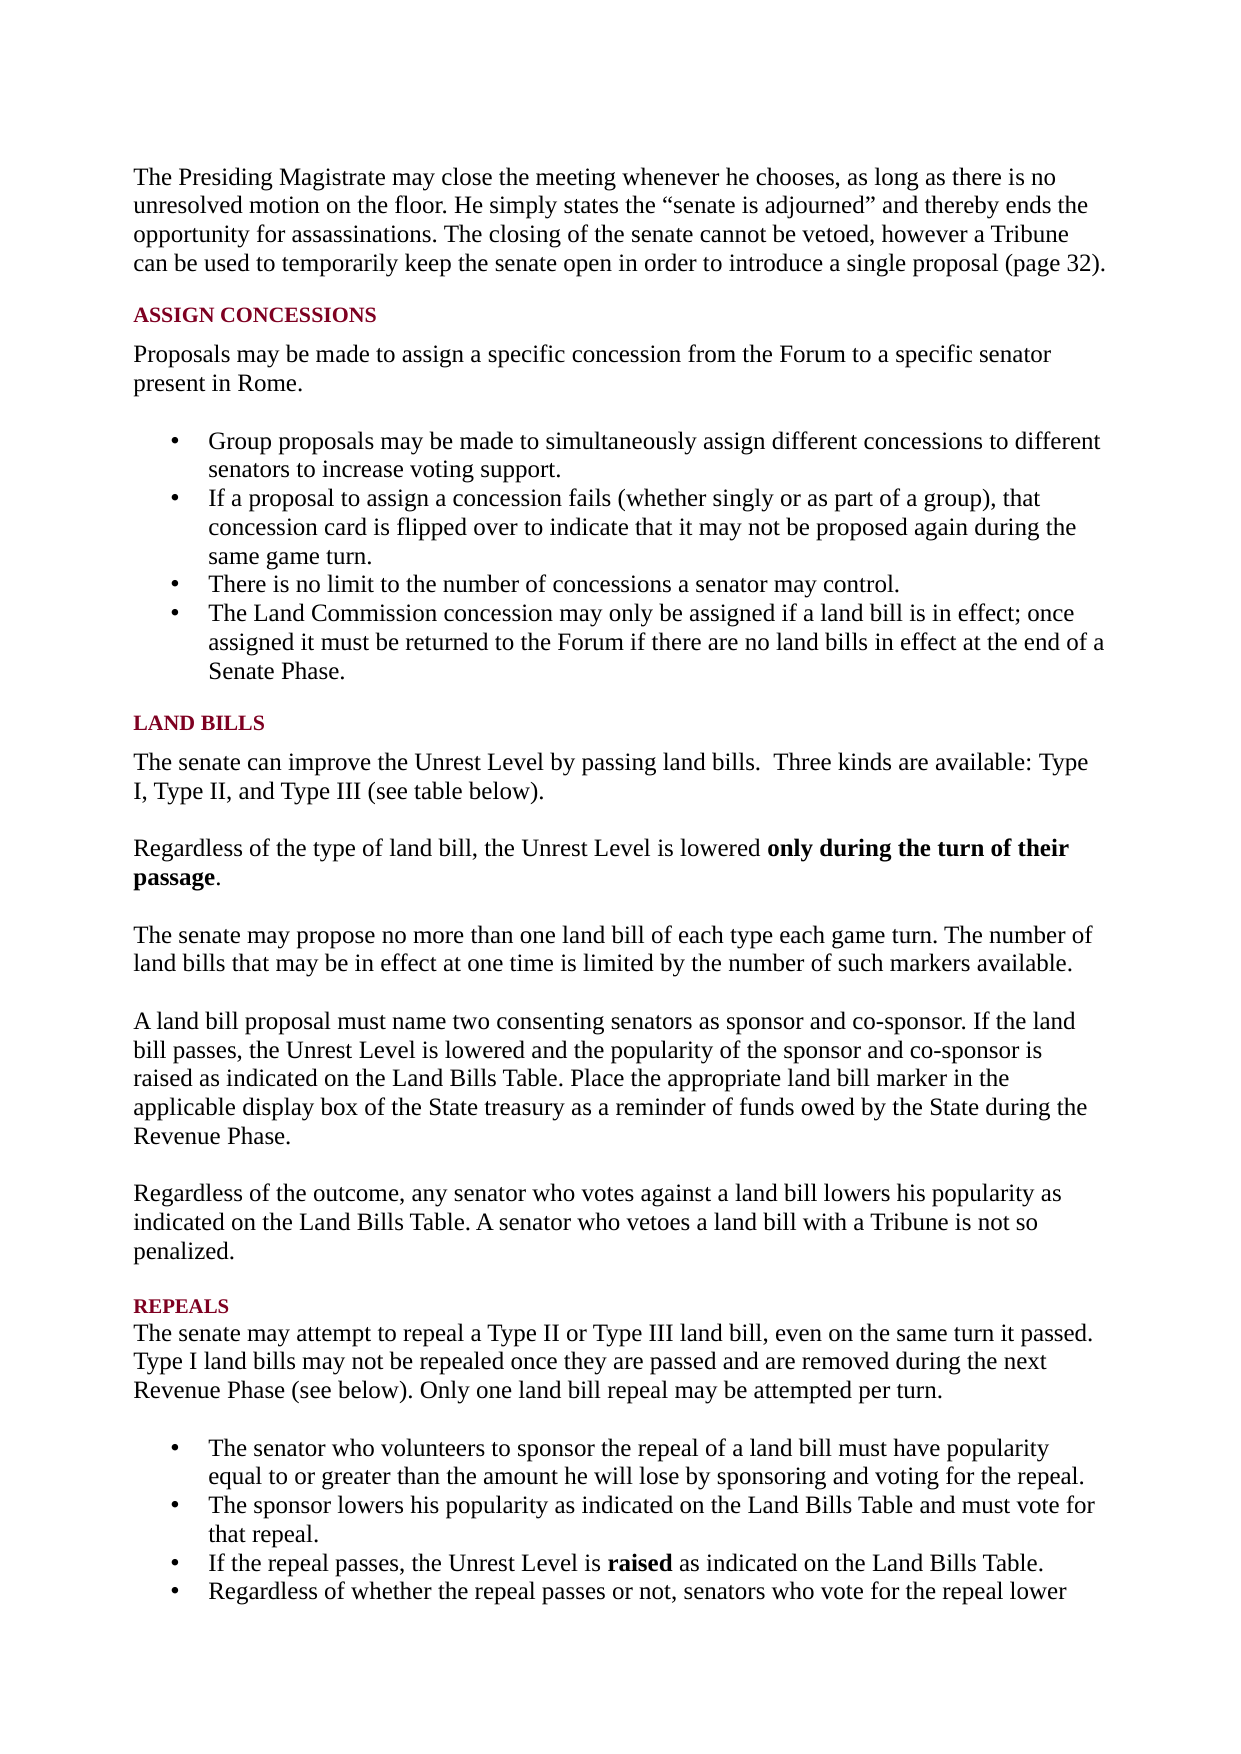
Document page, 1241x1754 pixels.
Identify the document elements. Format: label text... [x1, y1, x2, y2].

table_header The Senate Phase is the heart of the game. While senate is in session, players will put forward a variety of proposals which will then be voted on by senators and enacted if passed. All senators in Rome (i.e. everyone except governors, Proconsuls, captives and rebel senators) must attend the senate session. The senate is convened the moment the State of the Republic dice are thrown in the Population Phase. EXCEPTION: If the results cause the people to revolt and all the players to lose then there is no Senate Phase. HIGHEST RANKING AVAILABLE OFFICIAL (HRAO) The HRAO is the highest ranking official in Rome. The order of precedence is listed on their office marker: If none of these officials are available due to death or absence from Rome, the senator with the most influence opens the meeting (using oratory ratings and then lowest ID# to break ties). PRESIDING MAGISTRATE The HRAO is typically the Presiding Magistrate except: during prosecutions after stepping down as a result of a unanimous proposal defeat (see Unanimous Defeat page 30) The Presiding Magistrate has complete control over the procedures of the senate and conducts all business. He may recognize senators in any order he wishes and may call for the votes of each faction in any order. He alone makes nominations and proposals without the use of a Tribune card (see sidebar), and he may break off discussion on any proposal by calling for an immediate vote. Any player who ignores his demand for an immediate vote is considered to have abstained and loses his right to vote on that proposal. After all elections (including governors) and prosecutions he may close the meeting at any time there is no unresolved proposal on the floor by stating “the senate is adjourned”. If the Presiding Magistrate dies as a result of an assassination or prosecution, the next HRAO becomes Presiding Magistrate. CONSULS The first act of any Presiding Magistrate must be to conduct elections for new Consuls from among the ranks of aligned senators in Rome. He must nominate candidates in pairs. Any pair of candidates that is defeated may not be nominated again that turn as the same pair, but the individuals making up the defeated pair may be nominated again as part of a new pair. Candidates are elected or defeated as a pair; one cannot be elected while the other is defeated in the same vote. The current Consuls and Dictator (if any) may not be elected Consul this turn until the Tradition Erodes law is passed. A senator may not hold two offices simultaneously, but the current Censor or Master of Horse may be elected Consul with the understanding that he will not continue to serve in his existing office. Nominations continue until two Consuls are elected or until only one possible pair of candidates remains, in which case this final pair is automatically appointed Consuls. The newly elected Consuls: decide amongst themselves who will be Rome Consul. If they cannot agree, they dice off for the choice of office. place the appropriate Consul markers on their respective cards. immediately increase their influence by +5. The new Rome Consul becomes Presiding Magistrate and takes over conduct of the meeting. The outgoing Consuls receive Prior Consul markers. If a Dictator and Master of Horse exist, they lose their offices and the Dictator gains a Prior Consul marker. DICTATOR A Dictator may be elected or appointed immediately after the consular elections if and only if Rome is facing one of the following dire situations: 3 or more active wars or a war with a combined land and fleet strength of at least 20. A Naval Victory marker reduces the naval strength of a war to zero for this purpose. To be eligible for Dictator, a senator must be aligned, in Rome and not holding any office except Censor. The Consuls, acting together, may appoint any eligible senator on whom they can agree Dictator. If there is only one Consul present because the other has been assassinated, he may act alone to appoint a Dictator. Appointment of a Dictator may not be vetoed with a Tribune. If the Consuls cannot agree to appoint a Dictator, the senate may immediately elect a Dictator if the Presiding Magistrate calls for such elections (which may be vetoed). A Dictator may also be proposed via the use of a Tribune at this time (after the Consuls decline to make a joint appointment). The Presiding Magistrate or anyone with a Tribune may continue to try to elect a Dictator even after multiple failures. However, once a Censor is elected a Dictator nomination may no longer be put forth (even with a Tribune). The new Dictator: becomes Presiding Magistrate takes the Dictator marker increases his influence by +7 appoints as his Master of Horse any aligned senator in Rome not already holding an office except Censor The new Master of Horse: takes the Master of Horse marker increases his influence by +3 The Dictator's proposals cannot be vetoed, though all proposals must still be voted upon normally. The term of the Dictator and his Master of Horse lasts until the consular elections of the next game turn, at which time both the Dictator and his Master of Horse must immediately surrender their offices and the Dictator (not the Master of Horse) takes a Prior Consul marker. EXCEPTION: The Dictator (and Master of Horse) are in revolt. The Dictator (or another senator) may immediately be appointed or elected Dictator again, assuming the active war requirements are met. MASTER OF HORSE Whenever the Dictator commands an army or fleet he is accompanied by his Master of Horse. The Master of Horse must accompany the Dictator on campaigns and cannot act independently of the Dictator unless: the Dictator dies in combat or the Master of Horse loyally follows the Dictator into revolt The Dictator’s military rating for any combat is the sum of his military rating and that of his Master of Horse. The Master of Horse also adds to the commander’s military rating in a naval battle (reflecting the greater efficiency of a unified command), but cannot be used to nullify a Disaster or Standoff result in any battle. If victorious in a war, the Dictator receives the usual increase in his influence and popularity, and the Master of Horse gets nothing. If the Dictator is defeated, the Master of Horse is killed along with him. The Master of Horse can also be killed by a mortality chit draw during a battle result. CENSOR Once the new Consuls (and possibly a Dictator) have been established, the Presiding Magistrate conducts elections for Censor. Candidates must have a Prior Consul marker and be an aligned senator in Rome. The Censor may succeed himself. If only one eligible candidate of consular experience is available (as usually happens on the first turn), he is elected automatically. If there are no senators with consular experience present in the senate and free of other offices, the election for Censor is temporarily thrown open to all aligned senators in Rome. The new Censor: takes the Censor marker increases his influence by +5 becomes temporary Presiding Magistrate in order to conduct any prosecutions PROSECUTIONS Once elected, a new Censor has two options: declare no prosecutions and return conduct of the meeting to the Presiding Magistrate announce a prosecution He may conduct up to two minor or one major prosecution each turn in addition to any special prosecutions of assassins (page 40). During prosecutions the Censor is the Presiding Magistrate and conducts all voting. If he suffers a unanimous defeat, he may either lose one influence (to a minimum of 0) or hand control of the meeting back to the normal Presiding Magistrate and end all prosecutions. A Censor may not prosecute himself. Only senators in Rome may be prosecuted. If the Censor dies as a result of an assassination while the prosecutions are ongoing, all unresolved prosecutions fail and the HRAO becomes the Presiding Magistrate. A senator with any of the following is eligible for a minor prosecution: a minor (“Corrupt” side) corruption marker a major (“Major” side) corruption marker the corrupt portion of a concession revealed To be eligible for a major prosecution the accused must hold a major corruption marker, which means that the senator held a major office last turn. The Censor must appoint a consenting senator to be Prosecutor for each prosecution. The Prosecutor can be any senator in Rome, provided it is not the Censor himself or the accused. TRIAL The Censor calls for votes. Voting against the prosecution is a vote against conviction. Voting for the prosecution is a vote for conviction. During a prosecution the accused receives additional votes equal to his influence. POPULAR APPEAL A senator accused in a prosecution may appeal to the people when his faction is called upon to vote. Popular Appeal Result = 2d6 + Accused's Popularity Note that the accused's popularity may be positive or negative. The result is found on the Popular Appeal Table on the game board: Accused Freed - ends the prosecution with an acquittal, and one mortality chit for each number by which the modified roll exceeds 11 is drawn to see if either the Censor and/or the Prosecutor (the only two vulnerable to the chit draw) is killed by a mob enraged over this obvious frame-up. Positive Votes - are added to the votes “against” conviction. Negative Votes - are added to the votes “for” conviction. Accused Killed - the populace is so disgusted by the self-serving rhetoric of the accused that they kill him themselves. If the accused is killed in this way, the accused is considered to have been guilty, and the prosecutor still gains his Prior Consul marker (if any) and half of his influence, as usual (see below). A senator who makes a popular appeal and is not killed as a result may play a Tribune to veto the prosecution after discovering the result of his appeal. A Tribune may be played by anyone to veto the prosecution. The vetoed prosecution still counts towards the Censor’s total allowed prosecutions this Senate Phase. A prosecution is not considered to be a proposal and therefore cannot be proposed with a Tribune. TRIAL OUTCOMES If the prosecution fails, the accused goes free and may not be prosecuted again this turn for the same reason. If convicted of a minor prosecution, the accused: loses 5 popularity (which can become negative) loses 5 influence (to a minimum of 0) loses any Prior Consul marker must return all of his concessions to the Forum The Prosecutor: adds half of the influence lost by the accused (rounded up) to his own influence gains a Prior Consul marker If convicted of a major prosecution, the accused: is executed The Prosecutor: adds half of the influence that would have been lost by the accused to his own influence, had the accused been convicted of a minor prosecution (see above) and not killed gains a Prior Consul marker Upon completion of his prosecutions, the Censor turns the meeting back to the normal Presiding Magistrate, and all corruption markers are removed from senators. Armaments and Shipbuilding concessions should be readjusted to hide the corrupt bar, indicating that these senators cannot be prosecuted next turn unless they take money from their concession again. GOVERNORSHIPS When a province is created, place its card in the Forum - undeveloped (yellow-bordered) side up. Each province in the Forum has a governorship that the senate must fill from among its membership during the next Senate Phase. Elections for all open governorships are conducted immediately after prosecutions and before conducting other business. Elections continue until a governor is selected or there is only one eligible candidate remaining. When a governor is elected, the province card is placed with his senator card, and he must leave Rome immediately without participating in any remaining senate votes. This departure is figurative, there is no actual removal of the governor about the play area. Elections for multiple governorships, including recalls (see below), may be held simultaneously so that governors will be elected (or rejected) in tandem and depart at the same time, but no other proposal may be added to the same vote. The holder of a major office may not be proposed as a governor. An unaligned senator in the Forum may be elected governor, but is removed from the Forum and becomes immune to persuasion attempts until his return to Rome, when he is again placed in the Forum. He collects taxes for the state but does not take provincial spoils from the province. All governorships are for a period of three turns. The term dial is adjusted at the end of the Revenue Phase (page 23). When the term dial drops below 1, the governor returns to Rome. He may not be re-elected to that or another governorship without his consent during the turn of his return unless there are no other eligible candidates in Rome. Likewise, a newly recalled governor may not be sent out again on the same turn he was recalled without his consent unless there are no other eligible candidates in Rome. RECALLS A governor may be recalled immediately by electing a new governor, provided the recalled governor was not elected this same turn. The replacement governor inherits the province with the term dial reset for three turns. Recalled governors that have a corruption marker keep it until the prosecution step of the next Senate Phase. At the end of the Senate Phase, all provinces must have a governor. If a governor dies during the Senate Phase after all vacant governorships have been assigned another governor must be elected at the earliest opportunity. A province without a governor does not generate or lose money for the state, nor can it be developed. Therefore, a new province never generates State taxes during its first turn of existence because it has no governor during that Revenue Phase. OTHER BUSINESS The Presiding Magistrate may now conduct other business by proposing whatever motions he wishes. Each proposal may consist of only one kind of proposal at a time. For example, a proposal could not group a land bill with a concession vote to increase the chances of passage. Proposals of the same type may always be grouped together. EXCEPTION: Land bills (page 37) The Presiding Magistrate may close the meeting whenever he chooses, as long as there is no unresolved motion on the floor. He simply states the “senate is adjourned” and thereby ends the opportunity for assassinations. The closing of the senate cannot be vetoed, however a Tribune can be used to temporarily keep the senate open in order to introduce a single proposal (page 32). ASSIGN CONCESSIONS Proposals may be made to assign a specific concession from the Forum to a specific senator present in Rome. Group proposals may be made to simultaneously assign different concessions to different senators to increase voting support. If a proposal to assign a concession fails (whether singly or as part of a group), that concession card is flipped over to indicate that it may not be proposed again during the same game turn. There is no limit to the number of concessions a senator may control. The Land Commission concession may only be assigned if a land bill is in effect; once assigned it must be returned to the Forum if there are no land bills in effect at the end of a Senate Phase. LAND BILLS The senate can improve the Unrest Level by passing land bills. Three kinds are available: Type I, Type II, and Type III (see table below). Regardless of the type of land bill, the Unrest Level is lowered only during the turn of their passage. The senate may propose no more than one land bill of each type each game turn. The number of land bills that may be in effect at one time is limited by the number of such markers available. A land bill proposal must name two consenting senators as sponsor and co-sponsor. If the land bill passes, the Unrest Level is lowered and the popularity of the sponsor and co-sponsor is raised as indicated on the Land Bills Table. Place the appropriate land bill marker in the applicable display box of the State treasury as a reminder of funds owed by the State during the Revenue Phase. Regardless of the outcome, any senator who votes against a land bill lowers his popularity as indicated on the Land Bills Table. A senator who vetoes a land bill with a Tribune is not so penalized. REPEALS The senate may attempt to repeal a Type II or Type III land bill, even on the same turn it passed. Type I land bills may not be repealed once they are passed and are removed during the next Revenue Phase (see below). Only one land bill repeal may be attempted per turn. The senator who volunteers to sponsor the repeal of a land bill must have popularity equal to or greater than the amount he will lose by sponsoring and voting for the repeal. The sponsor lowers his popularity as indicated on the Land Bills Table and must vote for that repeal. If the repeal passes, the Unrest Level is raised as indicated on the Land Bills Table. Regardless of whether the repeal passes or not, senators who vote for the repeal lower their popularity accordingly. Payment for land bills is made during the Revenue Phase by subtracting the costs of any current land bills from the State treasury. Remove the Type I land bill marker after payment is made. ASSASSINATION OF SPONSORS Whenever both the sponsor and co-sponsor of a land bill are from the same faction, they risk assassination (page 40). Any time prior to the end of the vote on the land bill, one senator may attempt an assassination of either the sponsor or co-sponsor by rolling on the Assassination Table. If caught, that senator is killed. However, there are no further consequences to his faction as would normally accrue due to a caught assassin. Regardless of the outcome, the vote on the land bill continues. RECRUITMENT OF FORCES The senate may vote to raise or disband forces. The maximum number of legions and fleets the Republic may have as active forces is 25 of each. The number to be raised must be specified in the original proposal. Theater and commander must be the subject of subsequent proposals. Forces raised are taken from the Force Pool on the game board and placed in Italy (i.e. the Active Forces boxes). The State treasury must immediately pay 10 talents for each new unit raised. A legion/ fleet cannot be disbanded and rebuilt in the same Senate Phase. The senate may only vote to disband units located in Rome. CONCESSION GAINS Any senator who holds the Armaments or Ship Building concessions must immediately collect the income listed on the concession when legions or ships are built. Senators taking money in this way slide the concession out to reveal the printed corrupt bar listed on the card. This indicates that the senator is liable to a minor prosecution during the next Senate Phase (page 33). DEPLOYMENT OF FORCES The senate may send a commander and a specific group of forces in the Active Forces boxes to attack any available active, inactive or imminent war. The senate may not send a force to fight a war unless it is supported by the number of fleets required by that war card. Multiple forces may even be sent against the same war. When a measure to send a force away passes, those units are placed on the commander’s card, and he is immediately considered absent from Rome and placed overlapping the war. The Field Consul, the Rome Consul and the Dictator (with the Master of Horse) can all be sent to war with the only limitation being that the Field Consul must be sent to war before (or in conjunction with) the Rome Consul. These proposals may be made separately or in a package. The passage of any measure sending the Presiding Magistrate to war ends the Senate Phase. Consequently, a player wishing to enact some other proposal during that Senate Phase may play a Tribune card before or during his turn to vote on sending the Presiding Magistrate away - not as a veto, but as a measure to suspend the vote until after his proposal has been acted upon. If the proposal put forth from this Tribune results in making the suspended deployment proposal invalid (e.g. the troops no longer exist, etc…), the suspended proposal automatically fails. The senate may send more than one army under different commanders to fight the same war. However, if they do so, each army must attack separately, one at a time, until the war is defeated or all armies have attacked. The advantage of sending separate armies to fight a single war is that each Disaster/Standoff number can only be applied once a turn. EXAMPLE: An end result of 14 would result in a disaster for the first battle resolution, but a subsequent end result of 14 for a different force on the same turn would not be considered a disaster. MINIMUM FORCES The senate may not propose to send a senator to fight a war without his consent unless the combined strength of his force (including his military rating) is equal to or greater that of the war and any applicable leader. If as a result of losses sustained in a previous turn, a Proconsul’s force falls beneath that of the opposing war, he has no such right of refusal and must attack again the following turn. EXCEPTION: Automatic recalls – see below. REINFORCEMENTS The senate may send additional forces to a commander during the Senate Phase. If a Proconsul has no legions left or insufficient fleets to prosecute the war, he must be reinforced or he will be automatically recalled at the end of the current Senate Phase (see Automatic Recalls, below). A commander that left Rome in the current Senate Phase may not be reinforced. RECALL OF COMMANDERS / FORCES The senate may vote to recall or replace any commander who was not victorious during the previous Combat Phase. He returns to Rome immediately and his forces are placed in the Active Forces boxes unless a replacement commander is sent to take his place as part of the recall. The senate may also recall part of a force to Rome, leaving the rest with its commander in the field, providing the recall follows the standard minimum forces rules (see above). The senate may not recall a commander or forces attached to a commander that were deployed during the current Senate Phase nor a commander or troops attached to that commander if already reinforced in the current Senate Phase. The senate may not recall legions from a Proconsul without his consent that will reduce the strength of his force to less than that of his war and any applicable leaders. AUTOMATIC RECALLS Once the senate is closed, all Proconsuls who have insufficient fleet support, no legions when fighting a land battle or no fleets when fighting a naval battle are automatically recalled. Any force without a commander is also automatically recalled at this time. Obtaining fleet support is not required to perform these recalls. GARRISONS Each province has a base land and naval strength depending on whether the province is developed or not. These base province strengths are defenses innate to the provinces and can be enhanced by garrisons (the advanced rules expand on the role of provincial forces). The senate may vote to send one or more legions to a province to augment its base land strength. Once sent, they remain there until recalled and follow the province to the Forum when up for reassignment. Garrisons cannot be recalled the same turn they are deployed. Garrisons are under command of the current governor. The senate pays garrison maintenance costs. The only thing that garrisoned legions do (without using the provincial wars and rebel governor advanced rules) is protect the province and governor from dangerous events. Those provinces with underscored names and black border silhouettes are frontier provinces, which are susceptible to the Barbarian Raids events and should be garrisoned accordingly. MINOR MOTIONS A player may make gratuitous motions to enhance the atmosphere of the game or inform another player of his desire or dislike for a certain course of action. Votes of censure or gratitude, reprimands, personally insulting proposals and the like can all be appropriate. Passage of minor motions has no game impact. Defeat of a minor motions carries no loss of influence penalty to the initiator of that motion. ASSASSINATIONS Players may attempt to eliminate opposing senators by announcing an assassination attempt which will be carried out by a specific senator belonging to the player attempting the assassination. The player making the attempt may add to their assassination roll by playing one or more assassin cards prior to the resolution (the roll), but possession of an assassin card is not necessary to attempt an assassination. Other factions may not interfere with this attempt with their own assassin or bodyguard faction cards. No faction may be the target of more than one attempt per turn, and no faction may attempt more than one assassination per turn. A faction may not attempt to assassinate one of its own senators. A senator’s vote is counted even if he is dead by the end of the vote (as long as he voted before he died). A land bill vote is never canceled by the death of a senator, whether he is sponsor or co-sponsor. SENATUS INTERRUPTUS Assassinations may be attempted only while the senate is in session and only by and against those in attendance. Once the senate is adjourned, it is no longer possible to attempt an assassination during that game turn. The timing of an assassination attempt can be critical, so the players may want to agree beforehand on a short phrase (e.g., “Die swine!”) that will mark the exact moment of the attempt. It will thus be easier to decide if a sole Consul was killed before he could finish announcing the appointment of one of his fellow faction members as Dictator. No other card besides Assassin may be played between when the assassination is called and when the roll is made. The assassin announces the senator making the attempt and his target before rolling 1d6. Results are found on the Assassination Table. Assassination Table If the target senator has one or more “Secret Bodyguard” cards, he may announce after the roll how many of those cards he will play to defend against the assassination attempt. Each bodyguard so used subtracts 1 from the roll and is discarded after use. The “Open Bodyguard” card must be in play prior to an assassination attempt to have any effect. If the assassin is not caught, for each bodyguard card played, the assassin must roll again with all applicable modifiers solely to determine if he is caught. It is therefore possible for the first roll to kill the victim and a subsequent roll to result in the assassin’s capture. KILLED The target of the assassination attempt is killed (page 19). If the Presiding Magistrate dies, the vote continues with the next HRAO acting as Presiding Magistrate. A nominee up for an office who is assassinated immediately cancels the current proposal and a new nominee (or set of nominees) must be provided by the Presiding Magistrate. EXCEPTION: Concession assignments and Consul for Life nominations can only be proposed once a turn. If the Censor dies during the prosecution step, the current prosecution is canceled and no more prosecutions are possible. If a Prosecutor dies, the prosecution is canceled but still counts towards the Censor’s limit. CAUGHT A caught assassin is killed (page 19). In addition, his faction leader: loses 5 influence if he is in Rome, is the subject of an immediate special major prosecution PROSECUTION OF FAILING FACTION LEADERS The Censor is Presiding Magistrate for an assassination prosecution, even if he is the accused faction leader. If there is no Censor, the current Presiding Magistrate runs the vote. A Prosecutor is not selected for this special prosecution. A special assassination prosecution only temporarily suspends the current proposal. If possible, the proposal continues after the prosecution is resolved. The failing faction leader must make a popular appeal. Instead of modifying the popular appeal roll by his own popularity, he must subtract the popularity of the target senator (if the target had negative popularity, add it to the roll). Assassination Prosecution Popular Appeal Roll = 2d6 - Target Senator's Popularity If the faction leader is found guilty not only is he executed but a number of mortality chits equal to the victim’s popularity (if positive) are drawn, and any other members of the assassin’s faction currently in Rome whose mortality chits are drawn are also implicated and killed. If the caught assassin was the faction leader, he is automatically killed and chits are still drawn as above to implicate further faction members. If the killed faction leader was the last remaining member of the faction, the player is eliminated from the game. [118, 118, 1122, 1620]
